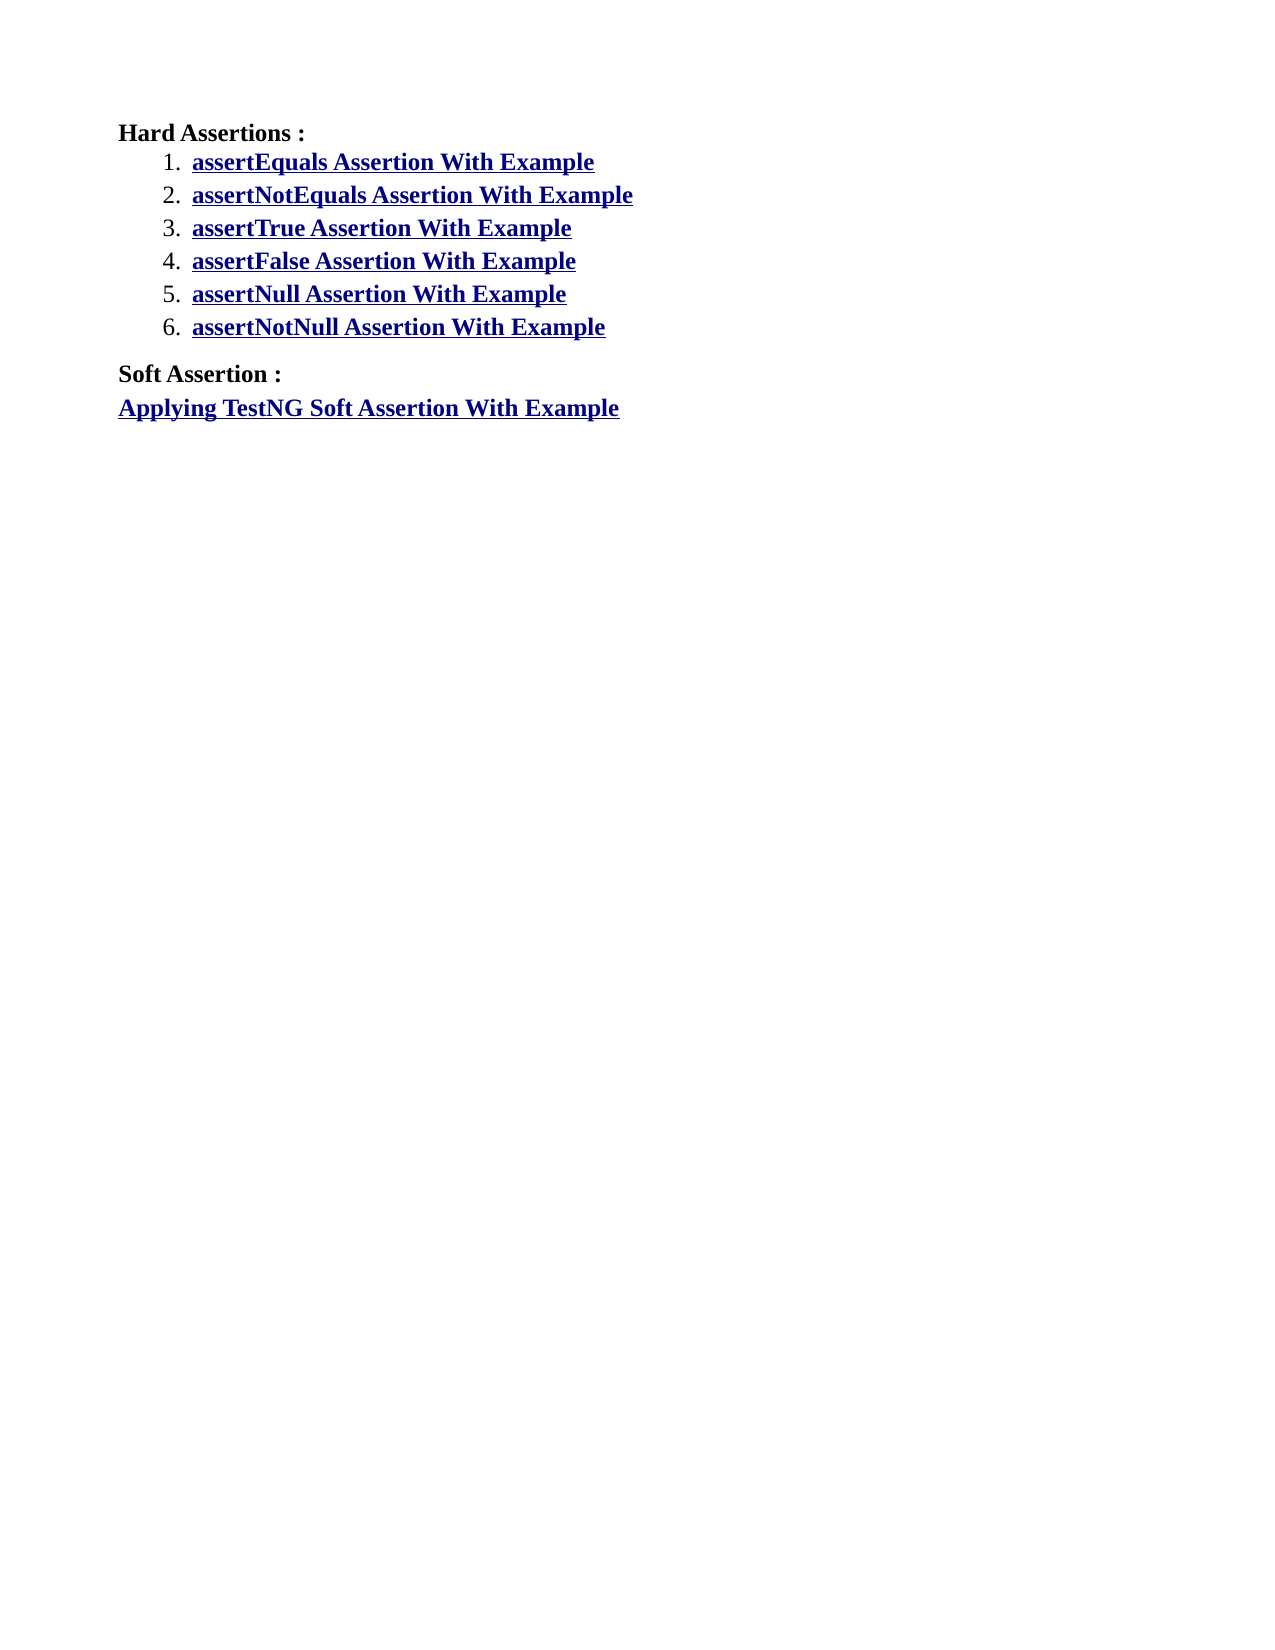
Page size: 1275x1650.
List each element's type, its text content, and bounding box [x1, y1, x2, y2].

list assertFalse Assertion With Example [162, 246, 1157, 275]
list assertEquals Assertion With Example [162, 147, 1157, 176]
list assertTrue Assertion With Example [162, 213, 1157, 242]
list assertNotEquals Assertion With Example [162, 180, 1157, 209]
text Hard Assertions : [118, 118, 1157, 147]
text Soft Assertion : Applying TestNG Soft Assertion With Example [118, 359, 1157, 421]
list assertNotNull Assertion With Example [162, 312, 1157, 341]
list assertNull Assertion With Example [162, 279, 1157, 308]
